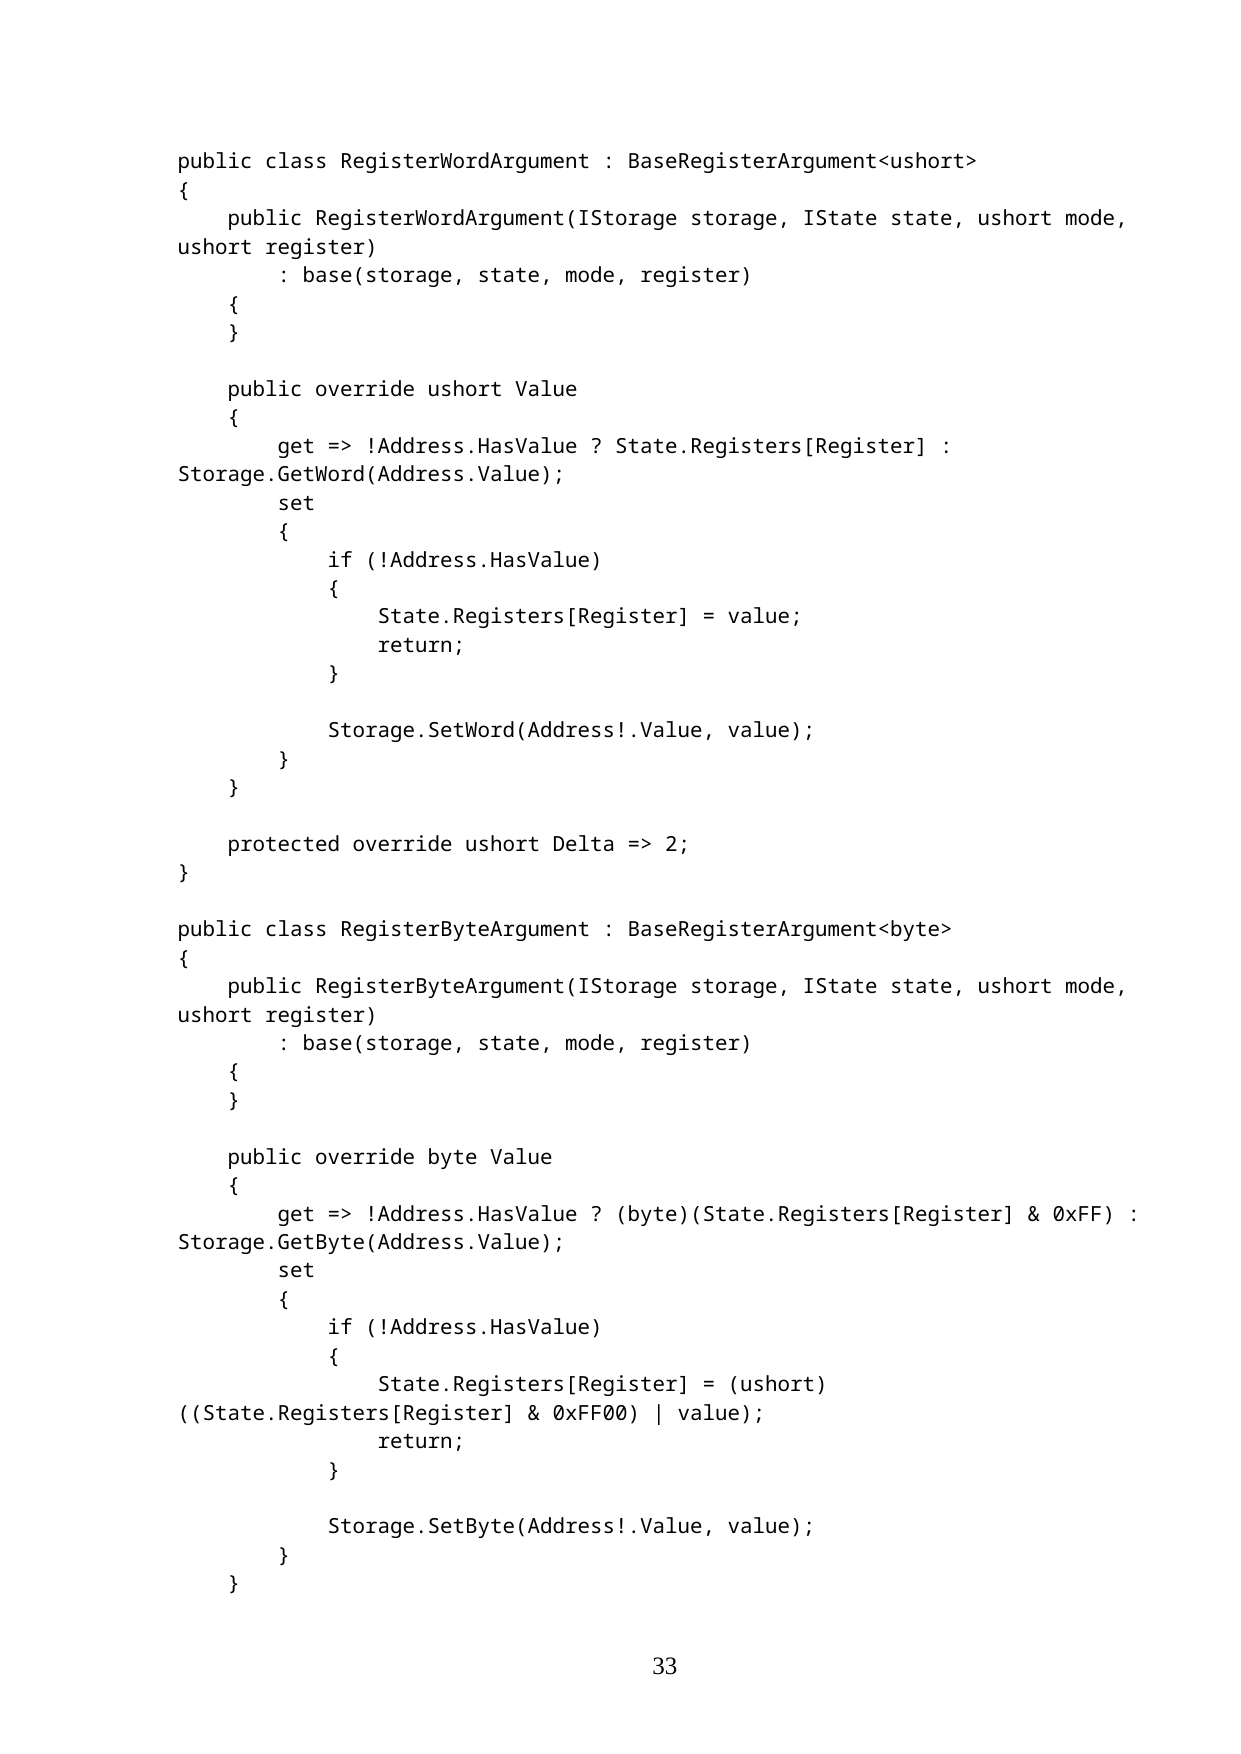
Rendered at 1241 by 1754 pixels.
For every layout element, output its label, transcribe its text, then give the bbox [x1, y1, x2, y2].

table_header public class RegisterWordArgument : BaseRegisterArgument<ushort> { public RegisterWordArgument(IStorage storage, IState state, ushort mode, ushort register) : base(storage, state, mode, register) { } public override ushort Value { get => !Address.HasValue ? State.Registers[Register] : Storage.GetWord(Address.Value); set { if (!Address.HasValue) { State.Registers[Register] = value; return; } Storage.SetWord(Address!.Value, value); } } protected override ushort Delta => 2; } public class RegisterByteArgument : BaseRegisterArgument<byte> { public RegisterByteArgument(IStorage storage, IState state, ushort mode, ushort register) : base(storage, state, mode, register) { } public override byte Value { get => !Address.HasValue ? (byte)(State.Registers[Register] & 0xFF) : Storage.GetByte(Address.Value); set { if (!Address.HasValue) { State.Registers[Register] = (ushort)((State.Registers[Register] & 0xFF00) | value); return; } Storage.SetByte(Address!.Value, value); } } [177, 118, 1152, 1597]
